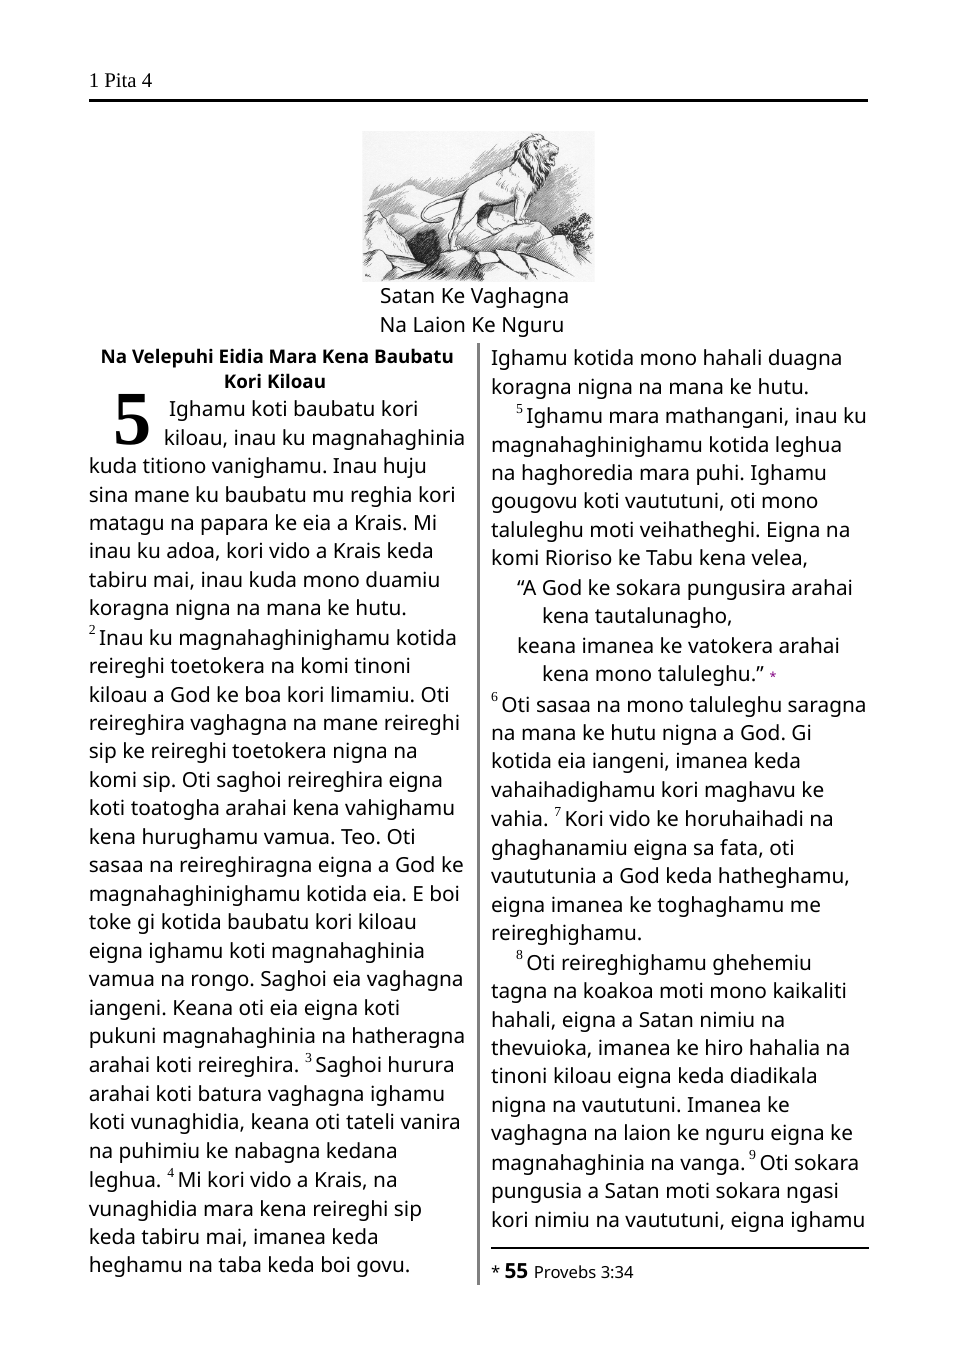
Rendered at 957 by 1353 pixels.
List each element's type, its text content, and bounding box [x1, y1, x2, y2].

text 5 1 Ighamu koti baubatu kori kiloau, inau ku magnahaghinia kuda titiono vanighamu. Inau huju sina mane ku baubatu mu reghia kori matagu na papara ke eia a Krais. Mi inau ku adoa, kori vido a Krais keda tabiru mai, inau kuda mono duamiu koragna nigna na mana ke hutu. 2 Inau ku magnahaghinighamu kotida reireghi toetokera na komi tinoni kiloau a God ke boa kori limamiu. Oti reireghira vaghagna na mane reireghi sip ke reireghi toetokera nigna na komi sip. Oti saghoi reireghira eigna koti toatogha arahai kena vahighamu kena hurughamu vamua. Teo. Oti sasaa na reireghiragna eigna a God ke magnahaghinighamu kotida eia. E boi toke gi kotida baubatu kori kiloau eigna ighamu koti magnahaghinia vamua na rongo. Saghoi eia vaghagna iangeni. Keana oti eia eigna koti pukuni magnahaghinia na hatheragna arahai koti reireghira. 3 Saghoi hurura arahai koti batura vaghagna ighamu koti vunaghidia, keana oti tateli vanira na puhimiu ke nabagna kedana leghua. 4 Mi kori vido a Krais, na vunaghidia mara kena reireghi sip keda tabiru mai, imanea keda heghamu na taba keda boi govu. Ighamu kotida mono hahali duagna koragna nigna na mana ke hutu. [491, 131, 868, 400]
text 5 Ighamu mara mathangani, inau ku magnahaghinighamu kotida leghua na haghoredia mara puhi. Ighamu gougovu koti vaututuni, oti mono taluleghu moti veihatheghi. Eigna na komi Rioriso ke Tabu kena velea, [491, 400, 868, 572]
text Na Velepuhi Eidia Mara Kena Baubatu Kori Kiloau [88, 131, 466, 394]
text 55 Provebs 3:34 [491, 1256, 868, 1284]
text keana imanea ke vatokera arahai kena mono taluleghu.” [517, 630, 867, 688]
text 8 Oti reireghighamu ghehemiu tagna na koakoa moti mono kaikaliti hahali, eigna a Satan nimiu na thevuioka, imanea ke hiro hahalia na tinoni kiloau eigna keda diadikala nigna na vaututuni. Imanea ke vaghagna na laion ke nguru eigna ke magnahaghinia na vanga. 9 Oti sokara pungusia a Satan moti sokara ngasi kori nimiu na vaututuni, eigna ighamu [491, 947, 868, 1233]
text “A God ke sokara pungusira arahai kena tautalunagho, [517, 573, 867, 630]
text 6 Oti sasaa na mono taluleghu saragna na mana ke hutu nigna a God. Gi kotida eia iangeni, imanea keda vahaihadighamu kori maghavu ke vahia. 7 Kori vido ke horuhaihadi na ghaghanamiu eigna sa fata, oti vaututunia a God keda hatheghamu, eigna imanea ke toghaghamu me reireghighamu. [491, 689, 868, 947]
text 5 1 Ighamu koti baubatu kori kiloau, inau ku magnahaghinia kuda titiono vanighamu. Inau huju sina mane ku baubatu mu reghia kori matagu na papara ke eia a Krais. Mi inau ku adoa, kori vido a Krais keda tabiru mai, inau kuda mono duamiu koragna nigna na mana ke hutu. 2 Inau ku magnahaghinighamu kotida reireghi toetokera na komi tinoni kiloau a God ke boa kori limamiu. Oti reireghira vaghagna na mane reireghi sip ke reireghi toetokera nigna na komi sip. Oti saghoi reireghira eigna koti toatogha arahai kena vahighamu kena hurughamu vamua. Teo. Oti sasaa na reireghiragna eigna a God ke magnahaghinighamu kotida eia. E boi toke gi kotida baubatu kori kiloau eigna ighamu koti magnahaghinia vamua na rongo. Saghoi eia vaghagna iangeni. Keana oti eia eigna koti pukuni magnahaghinia na hatheragna arahai koti reireghira. 3 Saghoi hurura arahai koti batura vaghagna ighamu koti vunaghidia, keana oti tateli vanira na puhimiu ke nabagna kedana leghua. 4 Mi kori vido a Krais, na vunaghidia mara kena reireghi sip keda tabiru mai, imanea keda heghamu na taba keda boi govu. Ighamu kotida mono hahali duagna koragna nigna na mana ke hutu. [88, 394, 466, 1279]
text Satan ke vaghagna na laion ke nguru [363, 282, 586, 342]
picture [362, 131, 595, 282]
